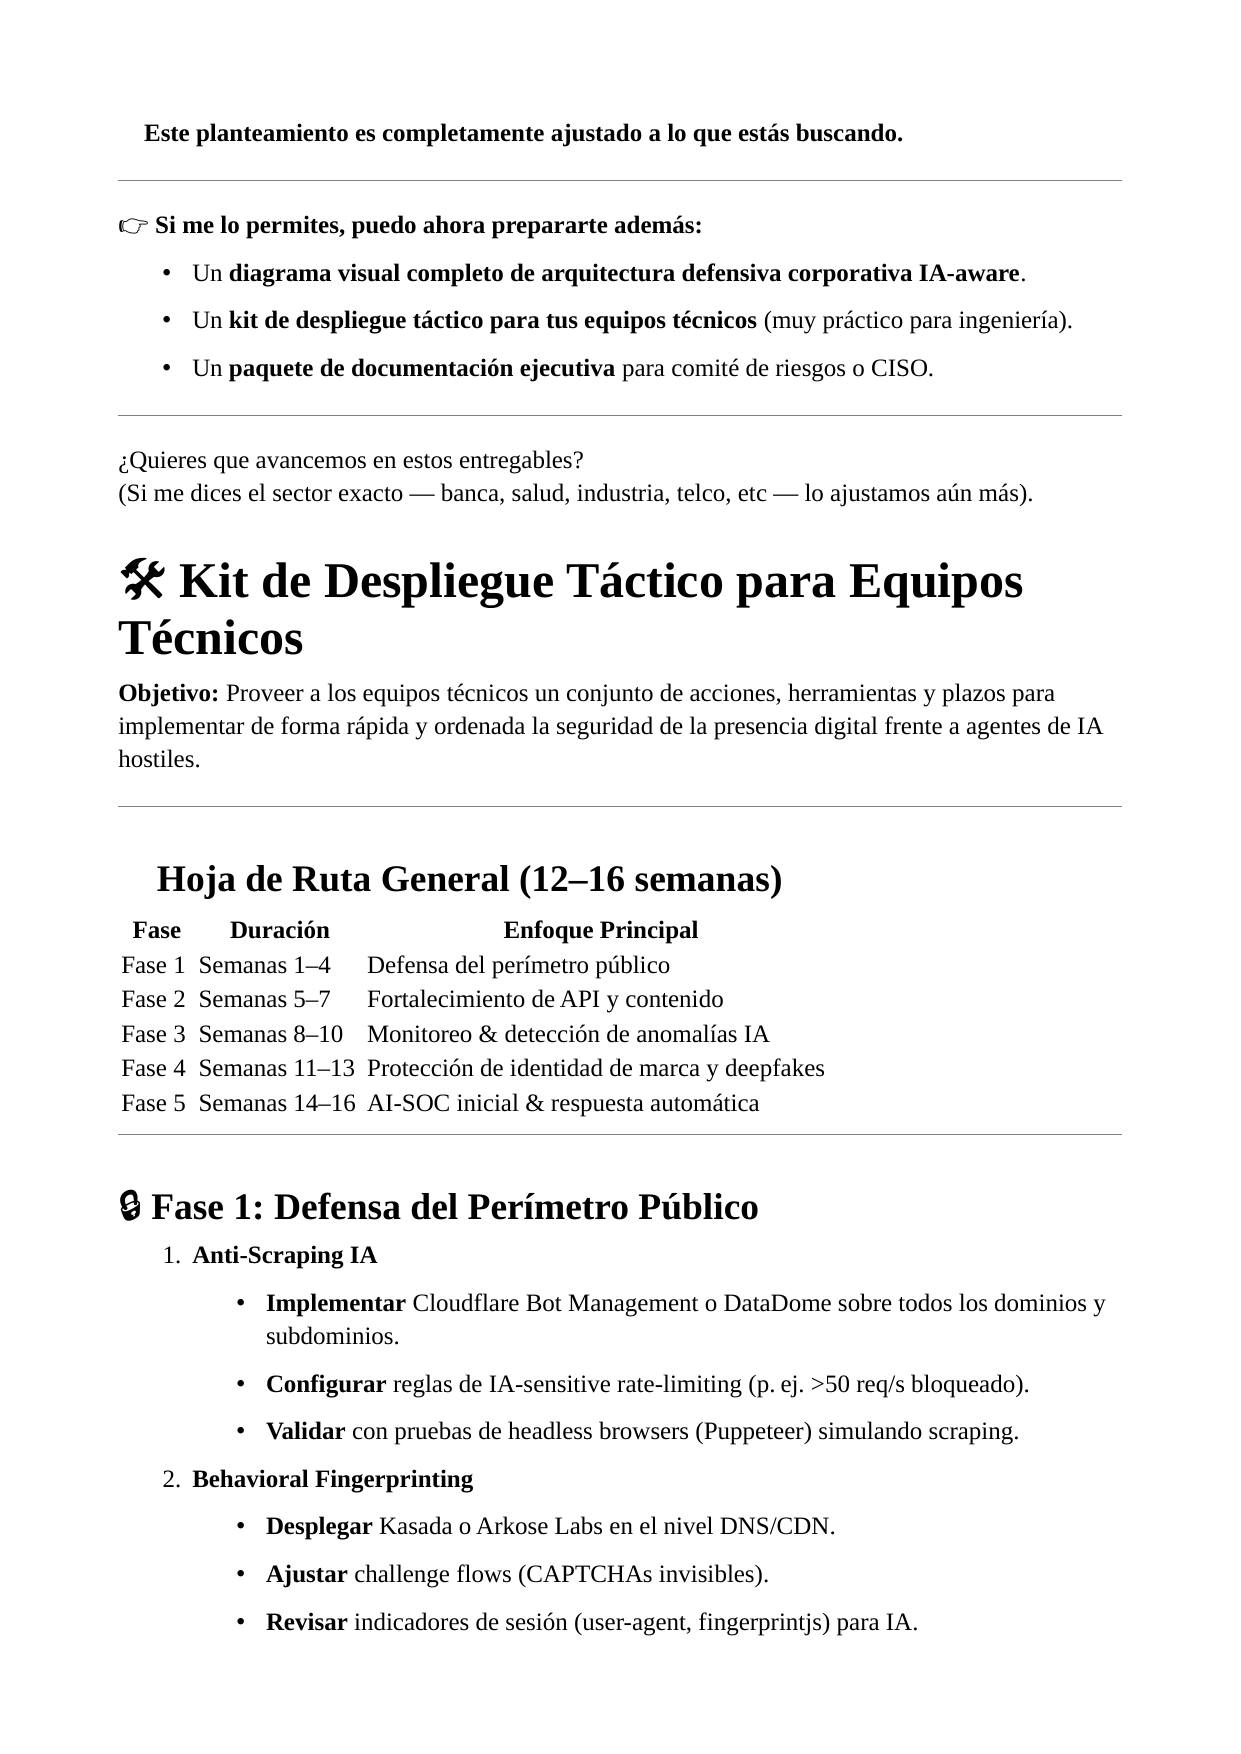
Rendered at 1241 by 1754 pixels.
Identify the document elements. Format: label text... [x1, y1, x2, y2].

table_cell Fortalecimiento de API y contenido [364, 981, 838, 1016]
list Desplegar Kasada o Arkose Labs en el nivel DNS/CDN. [236, 1511, 1122, 1540]
list Behavioral Fingerprinting [162, 1464, 1122, 1493]
subtitle 🛠️ Kit de Despliegue Táctico para Equipos Técnicos [118, 550, 1122, 665]
list Validar con pruebas de headless browsers (Puppeteer) simulando scraping. [236, 1416, 1122, 1445]
list Un diagrama visual completo de arquitectura defensiva corporativa IA-aware. [162, 258, 1122, 286]
list Configurar reglas de IA-sensitive rate‑limiting (p. ej. >50 req/s bloqueado). [236, 1369, 1122, 1397]
table_cell Fase 3 [118, 1016, 195, 1051]
subtitle 🔒 Fase 1: Defensa del Perímetro Público [118, 1185, 1122, 1228]
table_header Fase [118, 912, 195, 947]
table_cell Fase 2 [118, 981, 195, 1016]
list Un paquete de documentación ejecutiva para comité de riesgos o CISO. [162, 353, 1122, 382]
table_cell Semanas 14–16 [195, 1085, 364, 1120]
list Ajustar challenge flows (CAPTCHAs invisibles). [236, 1559, 1122, 1588]
table_cell Semanas 1–4 [195, 947, 364, 981]
table_cell Semanas 11–13 [195, 1051, 364, 1085]
text 👉 Si me lo permites, puedo ahora prepararte además: [118, 210, 1122, 239]
table_cell Semanas 5–7 [195, 981, 364, 1016]
table_cell Semanas 8–10 [195, 1016, 364, 1051]
table_header Enfoque Principal [364, 912, 838, 947]
table_header Duración [195, 912, 364, 947]
text ✅ Este planteamiento es completamente ajustado a lo que estás buscando. [118, 118, 1122, 147]
table_cell Fase 5 [118, 1085, 195, 1120]
table_cell AI‑SOC inicial & respuesta automática [364, 1085, 838, 1120]
table_cell Fase 4 [118, 1051, 195, 1085]
list Implementar Cloudflare Bot Management o DataDome sobre todos los dominios y subdominios. [236, 1288, 1122, 1350]
text ¿Quieres que avancemos en estos entregables? 🚀 (Si me dices el sector exacto — banca, salud, industria, telco, etc — lo ajustamos aún más). [118, 445, 1122, 506]
text Objetivo: Proveer a los equipos técnicos un conjunto de acciones, herramientas y plazos para implementar de forma rápida y ordenada la seguridad de la presencia digital frente a agentes de IA hostiles. [118, 678, 1122, 773]
table_cell Defensa del perímetro público [364, 947, 838, 981]
table_cell Fase 1 [118, 947, 195, 981]
list Revisar indicadores de sesión (user-agent, fingerprintjs) para IA. [236, 1607, 1122, 1635]
list Un kit de despliegue táctico para tus equipos técnicos (muy práctico para ingeniería). [162, 305, 1122, 334]
table_cell Monitoreo & detección de anomalías IA [364, 1016, 838, 1051]
table_cell Protección de identidad de marca y deepfakes [364, 1051, 838, 1085]
list Anti‑Scraping IA [162, 1240, 1122, 1269]
subtitle 📅 Hoja de Ruta General (12–16 semanas) [118, 857, 1122, 900]
